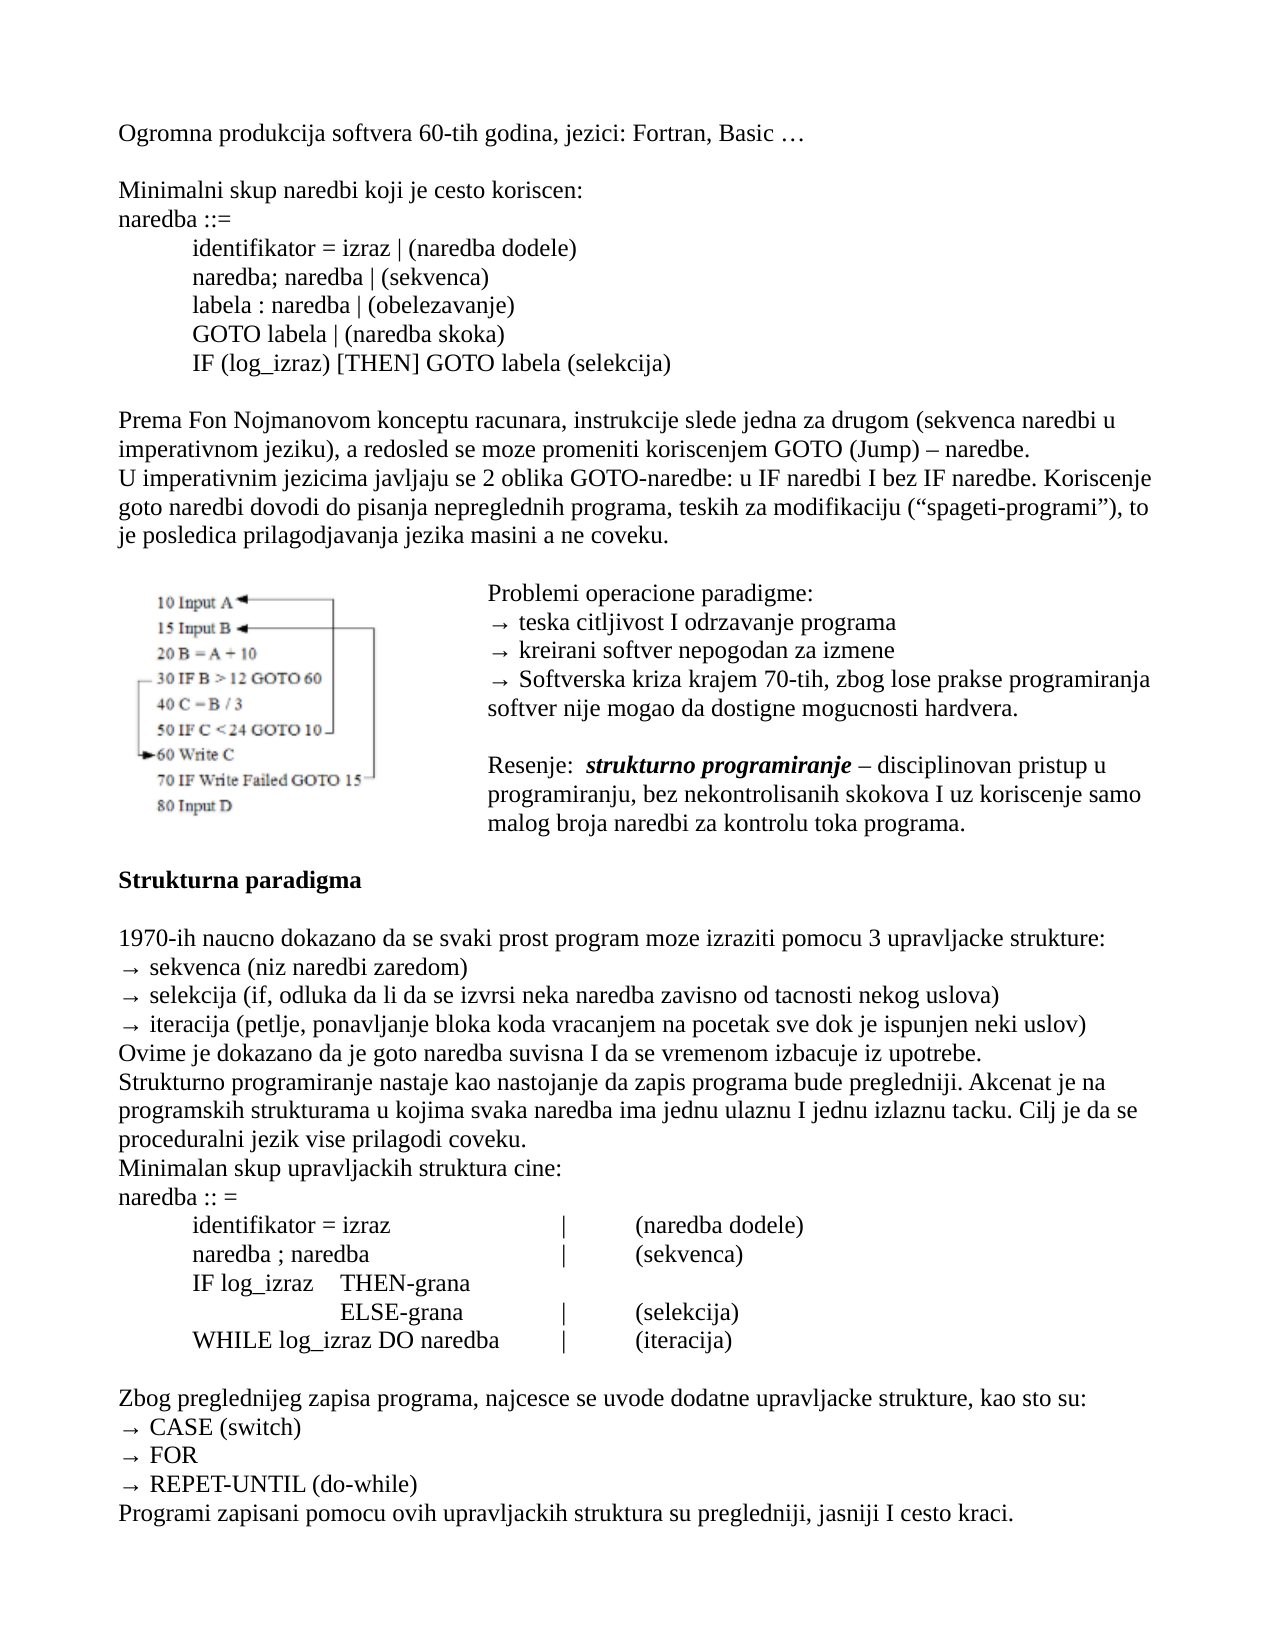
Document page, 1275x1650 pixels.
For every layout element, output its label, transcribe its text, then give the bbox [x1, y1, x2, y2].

text → FOR [118, 1441, 1157, 1469]
text naredba; naredba | (sekvenca) [118, 262, 1157, 291]
text Minimalni skup naredbi koji je cesto koriscen: [118, 176, 1157, 204]
text naredba :: = [118, 1182, 1157, 1211]
text Minimalan skup upravljackih struktura cine: [118, 1153, 1157, 1182]
text identifikator = izraz | (naredba dodele) [118, 233, 1157, 262]
text naredba ; naredba | (sekvenca) [118, 1239, 1157, 1268]
text Zbog preglednijeg zapisa programa, najcesce se uvode dodatne upravljacke strukture, kao sto su: [118, 1383, 1157, 1412]
text Ogromna produkcija softvera 60-tih godina, jezici: Fortran, Basic … [118, 118, 1157, 147]
text → Softverska kriza krajem 70-tih, zbog lose prakse programiranja softver nije mogao da dostigne mogucnosti hardvera. [397, 664, 1157, 722]
text Strukturna paradigma [118, 866, 1157, 894]
text labela : naredba | (obelezavanje) [118, 291, 1157, 319]
text ELSE-grana | (selekcija) [118, 1297, 1157, 1326]
text U imperativnim jezicima javljaju se 2 oblika GOTO-naredbe: u IF naredbi I bez IF naredbe. Koriscenje goto naredbi dovodi do pisanja nepreglednih programa, teskih za modifikaciju (“spageti-programi”), to je posledica prilagodjavanja jezika masini a ne coveku. [118, 463, 1157, 549]
text WHILE log_izraz DO naredba | (iteracija) [118, 1326, 1157, 1354]
text → CASE (switch) [118, 1412, 1157, 1441]
picture [121, 568, 397, 841]
text identifikator = izraz | (naredba dodele) [118, 1211, 1157, 1239]
text → REPET-UNTIL (do-while) [118, 1469, 1157, 1498]
text Programi zapisani pomocu ovih upravljackih struktura su pregledniji, jasniji I cesto kraci. [118, 1498, 1157, 1527]
text → teska citljivost I odrzavanje programa [397, 607, 1157, 636]
text IF log_izraz THEN-grana [118, 1268, 1157, 1297]
text → sekvenca (niz naredbi zaredom) [118, 952, 1157, 981]
text → selekcija (if, odluka da li da se izvrsi neka naredba zavisno od tacnosti nekog uslova) [118, 981, 1157, 1009]
text Ovime je dokazano da je goto naredba suvisna I da se vremenom izbacuje iz upotrebe. [118, 1038, 1157, 1067]
text IF (log_izraz) [THEN] GOTO labela (selekcija) [118, 348, 1157, 377]
text → kreirani softver nepogodan za izmene [397, 636, 1157, 664]
text naredba ::= [118, 204, 1157, 233]
text Problemi operacione paradigme: [397, 578, 1157, 607]
text Resenje: strukturno programiranje – disciplinovan pristup u programiranju, bez nekontrolisanih skokova I uz koriscenje samo malog broja naredbi za kontrolu toka programa. [397, 751, 1157, 837]
text GOTO labela | (naredba skoka) [118, 319, 1157, 348]
text Strukturno programiranje nastaje kao nastojanje da zapis programa bude pregledniji. Akcenat je na programskih strukturama u kojima svaka naredba ima jednu ulaznu I jednu izlaznu tacku. Cilj je da se proceduralni jezik vise prilagodi coveku. [118, 1067, 1157, 1153]
text Prema Fon Nojmanovom konceptu racunara, instrukcije slede jedna za drugom (sekvenca naredbi u imperativnom jeziku), a redosled se moze promeniti koriscenjem GOTO (Jump) – naredbe. [118, 406, 1157, 463]
text → iteracija (petlje, ponavljanje bloka koda vracanjem na pocetak sve dok je ispunjen neki uslov) [118, 1009, 1157, 1038]
text 1970-ih naucno dokazano da se svaki prost program moze izraziti pomocu 3 upravljacke strukture: [118, 923, 1157, 952]
